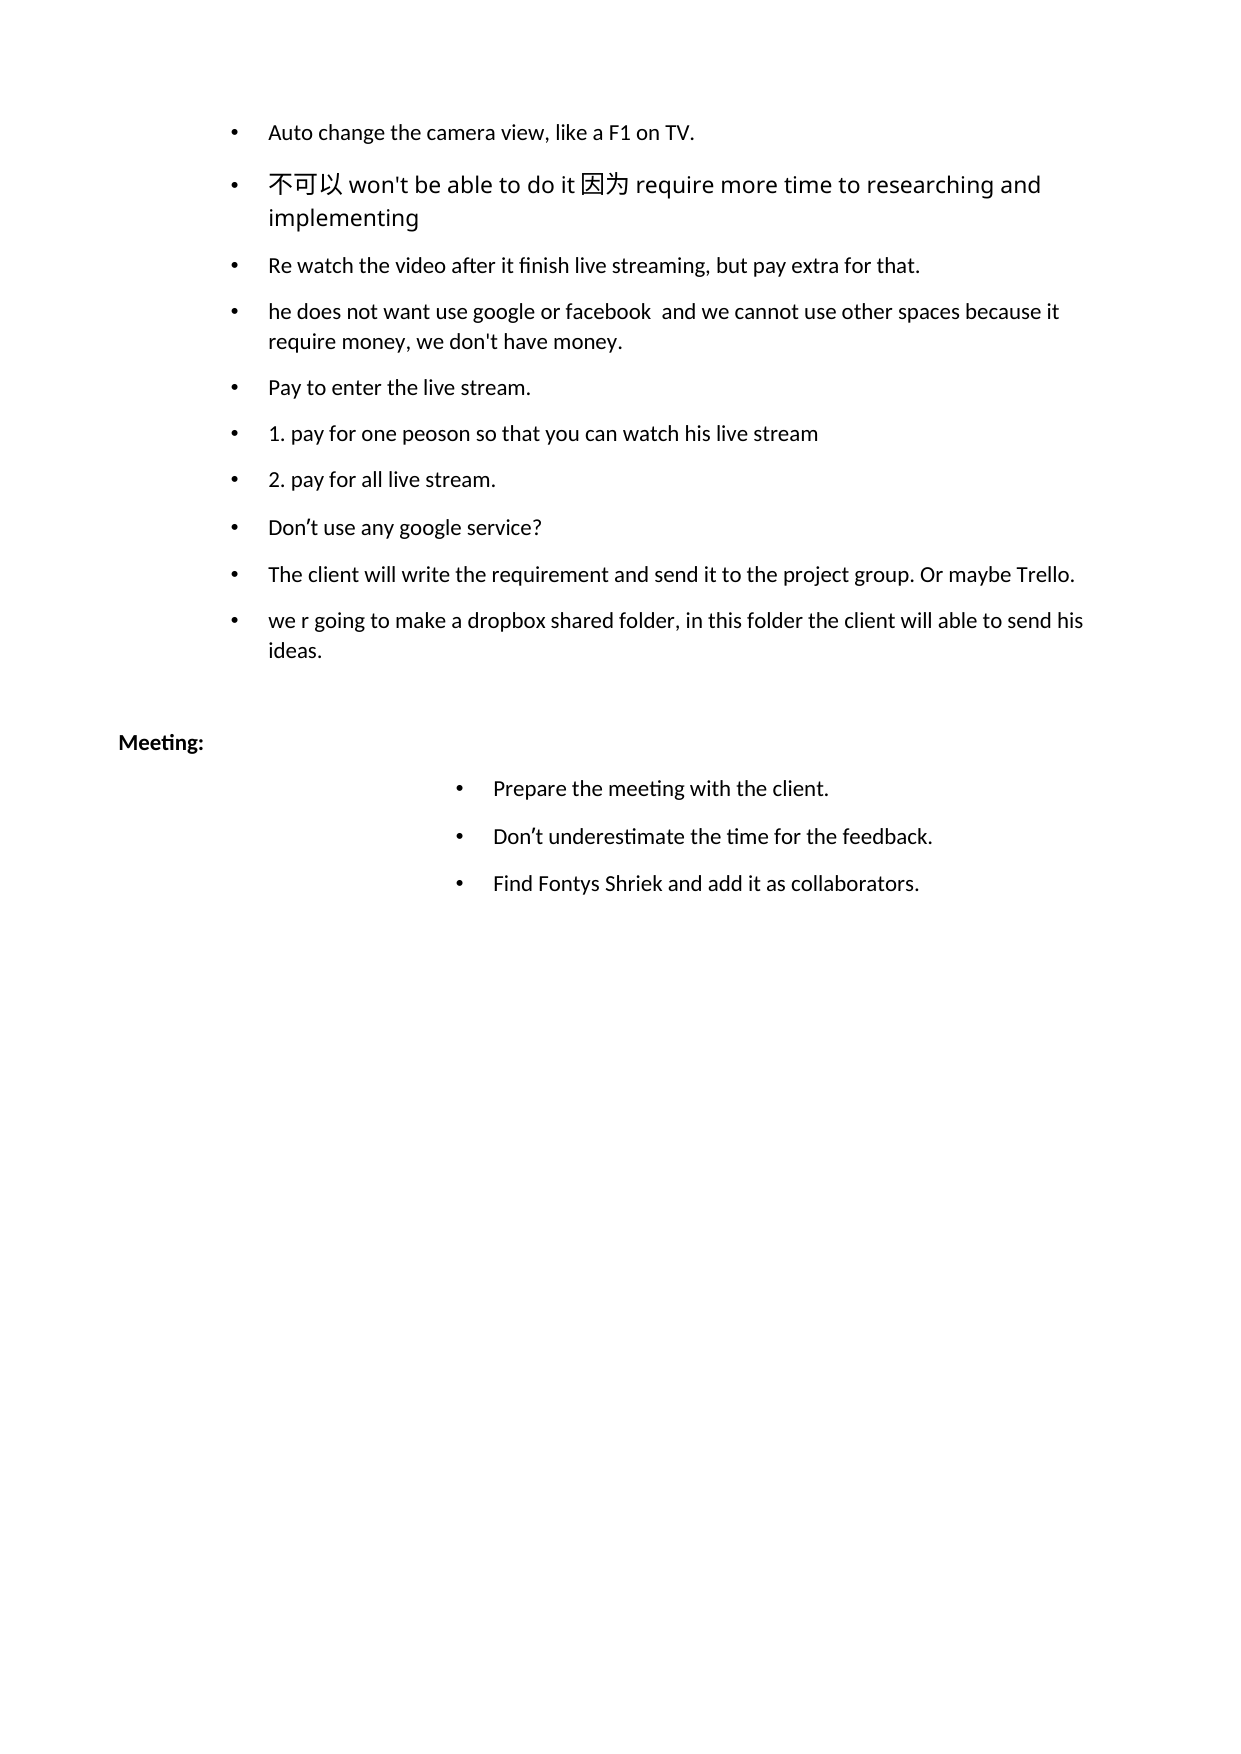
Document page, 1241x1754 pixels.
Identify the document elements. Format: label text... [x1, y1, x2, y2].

list The client will write the requirement and send it to the project group. Or maybe Trello. [231, 561, 1122, 588]
list Find Fontys Shriek and add it as collaborators. [456, 869, 1122, 898]
list Pay to enter the live stream. [231, 373, 1122, 401]
list 1. pay for one peoson so that you can watch his live stream [231, 419, 1122, 447]
list Auto change the camera view, like a F1 on TV. [231, 118, 1122, 146]
list we r going to make a dropbox shared folder, in this folder the client will able to send his ideas. [231, 607, 1122, 664]
list 2. pay for all live stream. [231, 465, 1122, 493]
list Prepare the meeting with the client. [456, 774, 1122, 802]
list he does not want use google or facebook and we cannot use other spaces because it require money, we don't have money. [231, 297, 1122, 355]
list Re watch the video after it finish live streaming, but pay extra for that. [231, 251, 1122, 279]
list 不可以 won't be able to do it 因为require more time to researching and implementing [231, 164, 1122, 233]
list Don’t use any google service? [231, 511, 1122, 542]
text Meeting: [118, 728, 1122, 756]
list Don’t underestimate the time for the feedback. [456, 820, 1122, 851]
